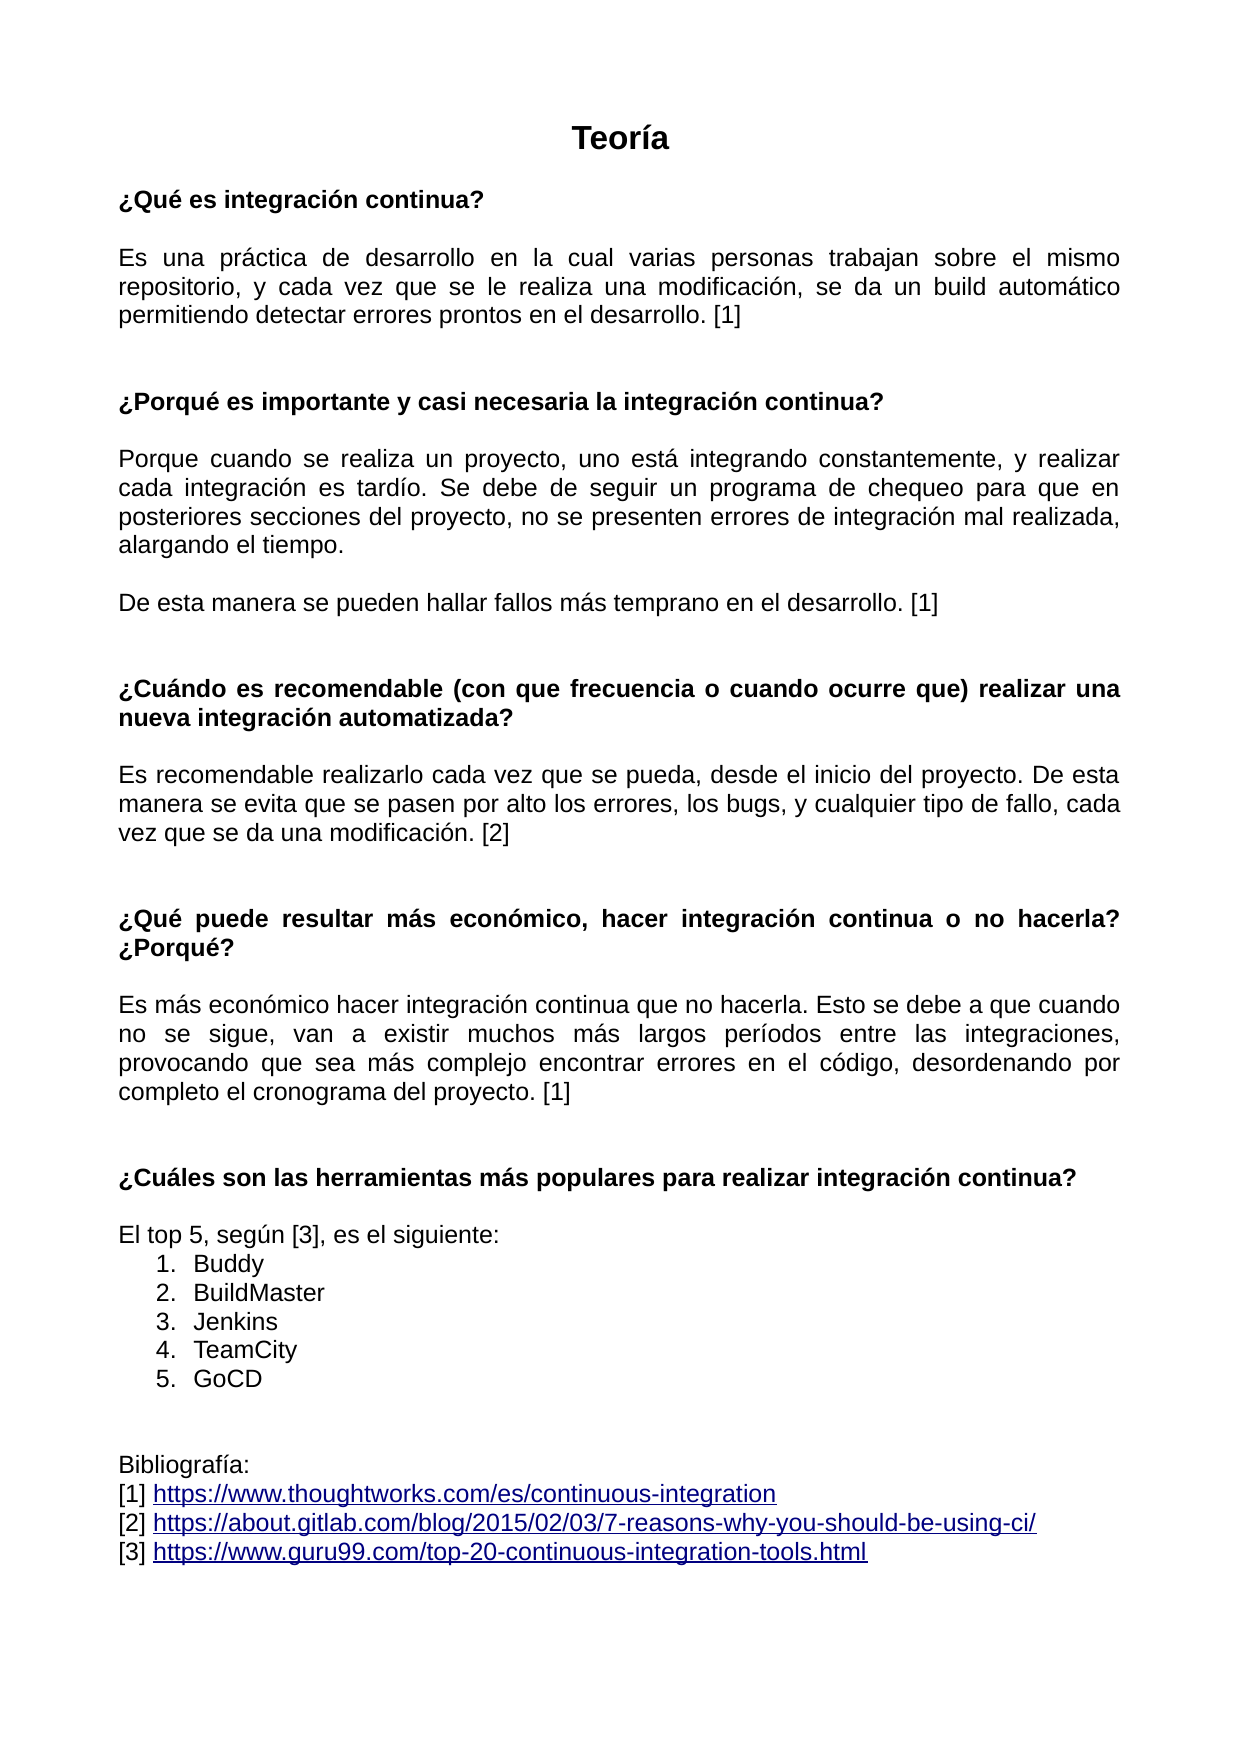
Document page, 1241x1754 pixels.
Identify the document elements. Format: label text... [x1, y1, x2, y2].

text ¿Qué puede resultar más económico, hacer integración continua o no hacerla? ¿Porqué? [118, 904, 1122, 962]
list Jenkins [156, 1307, 1122, 1335]
text ¿Qué es integración continua? [118, 185, 1122, 214]
text [2] https://about.gitlab.com/blog/2015/02/03/7-reasons-why-you-should-be-using-ci/ [118, 1508, 1122, 1537]
text El top 5, según [3], es el siguiente: [118, 1220, 1122, 1249]
text [3] https://www.guru99.com/top-20-continuous-integration-tools.html [118, 1537, 1122, 1565]
text ¿Porqué es importante y casi necesaria la integración continua? [118, 387, 1122, 415]
text ¿Cuáles son las herramientas más populares para realizar integración continua? [118, 1163, 1122, 1192]
list GoCD [156, 1364, 1122, 1393]
text Es más económico hacer integración continua que no hacerla. Esto se debe a que cuando no se sigue, van a existir muchos más largos períodos entre las integraciones, provocando que sea más complejo encontrar errores en el código, desordenando por completo el cronograma del proyecto. [1] [118, 990, 1122, 1105]
text Teoría [118, 118, 1122, 157]
text Es una práctica de desarrollo en la cual varias personas trabajan sobre el mismo repositorio, y cada vez que se le realiza una modificación, se da un build automático permitiendo detectar errores prontos en el desarrollo. [1] [118, 243, 1122, 329]
text Bibliografía: [118, 1450, 1122, 1479]
list TeamCity [156, 1335, 1122, 1364]
text Porque cuando se realiza un proyecto, uno está integrando constantemente, y realizar cada integración es tardío. Se debe de seguir un programa de chequeo para que en posteriores secciones del proyecto, no se presenten errores de integración mal realizada, alargando el tiempo. [118, 444, 1122, 559]
text ¿Cuándo es recomendable (con que frecuencia o cuando ocurre que) realizar una nueva integración automatizada? [118, 674, 1122, 732]
list BuildMaster [156, 1278, 1122, 1307]
text [1] https://www.thoughtworks.com/es/continuous-integration [118, 1479, 1122, 1508]
text Es recomendable realizarlo cada vez que se pueda, desde el inicio del proyecto. De esta manera se evita que se pasen por alto los errores, los bugs, y cualquier tipo de fallo, cada vez que se da una modificación. [2] [118, 760, 1122, 847]
text De esta manera se pueden hallar fallos más temprano en el desarrollo. [1] [118, 588, 1122, 617]
list Buddy [156, 1249, 1122, 1278]
